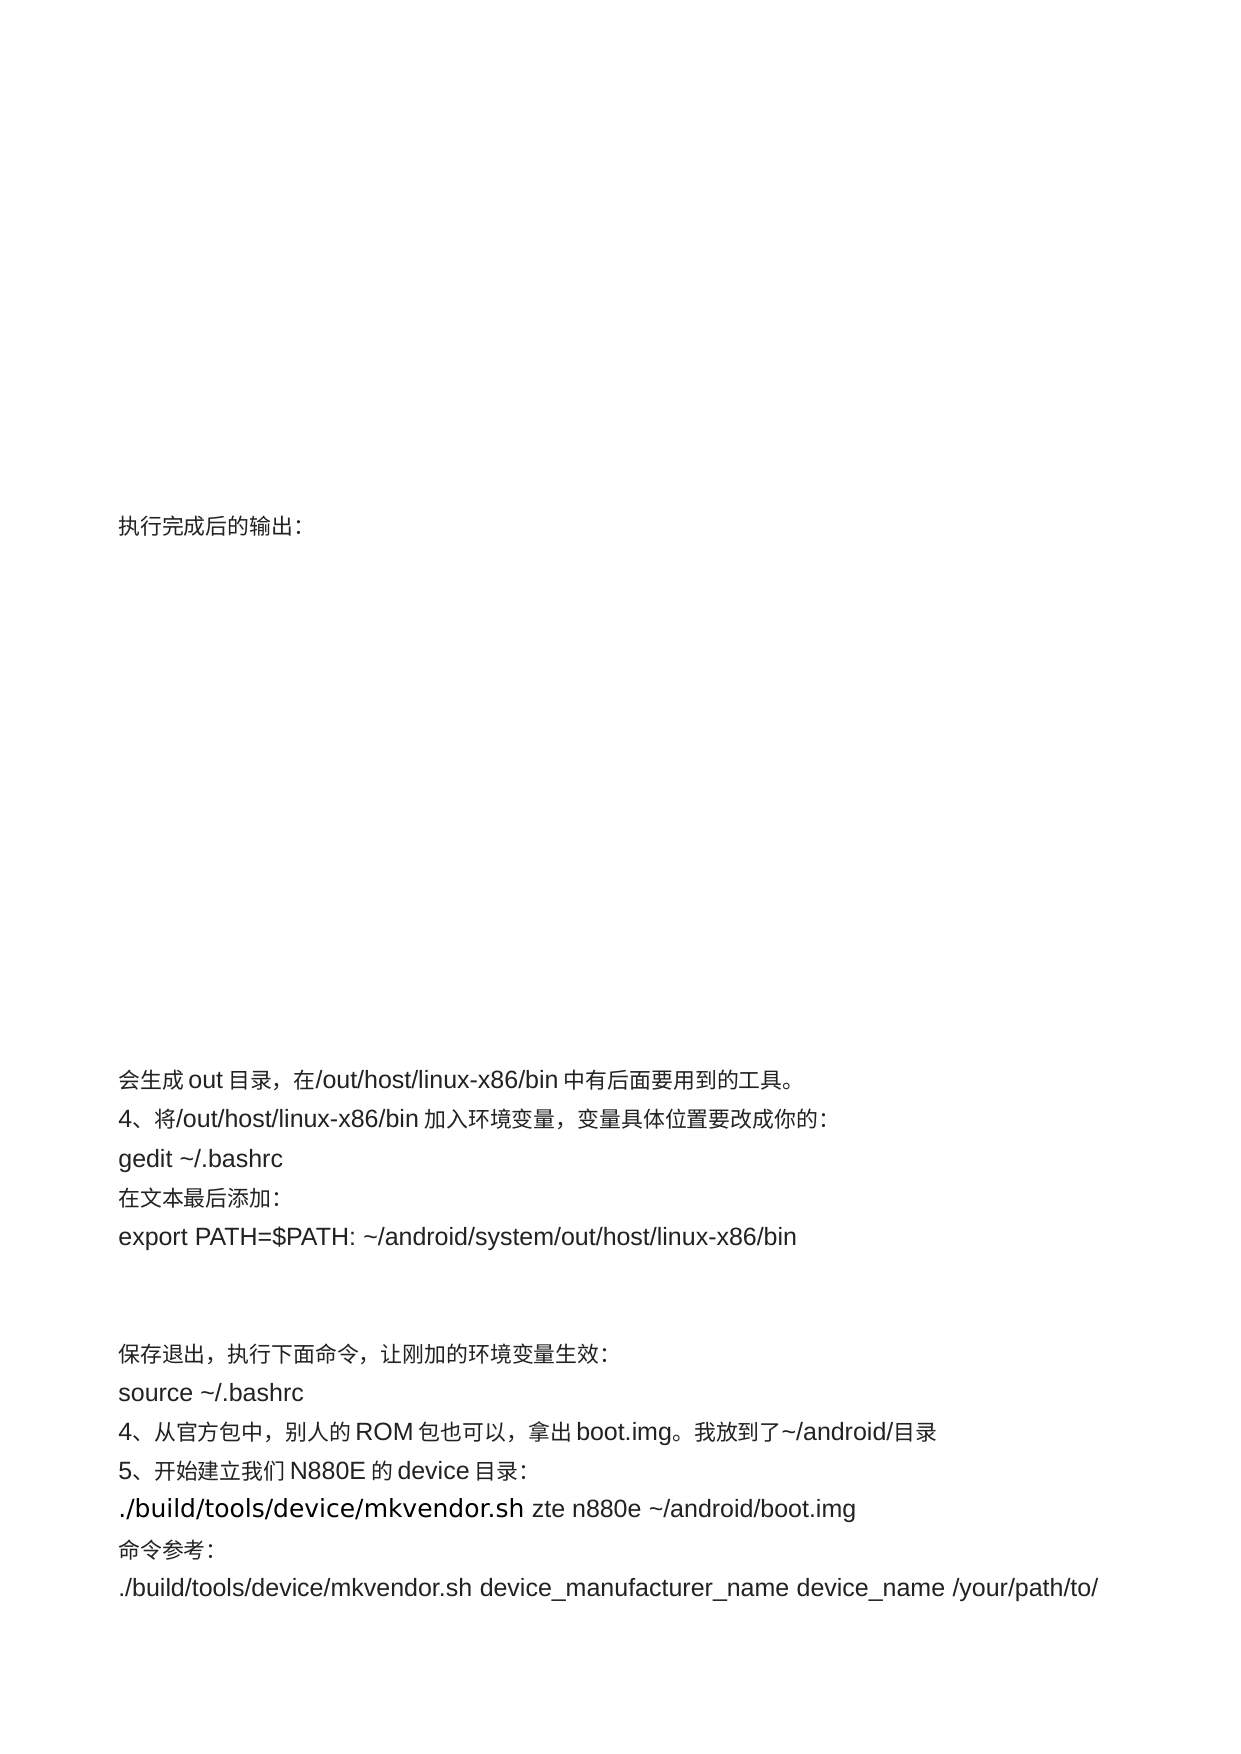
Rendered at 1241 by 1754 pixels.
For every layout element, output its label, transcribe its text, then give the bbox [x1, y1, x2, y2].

text source ~/.bashrc 4、从官方包中，别人的ROM包也可以，拿出boot.img。我放到了~/android/目录 5、开始建立我们N880E的device目录： ./build/tools/device/mkvendor.sh zte n880e ~/android/boot.img 命令参考： ./build/tools/device/mkvendor.sh device_manufacturer_name device_name /your/path/to/ [118, 1368, 1122, 1602]
text 执行完成后的输出： 会生成out目录，在/out/host/linux-x86/bin中有后面要用到的工具。 4、将/out/host/linux-x86/bin加入环境变量，变量具体位置要改成你的： gedit ~/.bashrc 在文本最后添加： export PATH=$PATH: ~/android/system/out/host/linux-x86/bin 保存退出，执行下面命令，让刚加的环境变量生效： [118, 500, 1122, 1368]
list [118, 118, 1122, 459]
